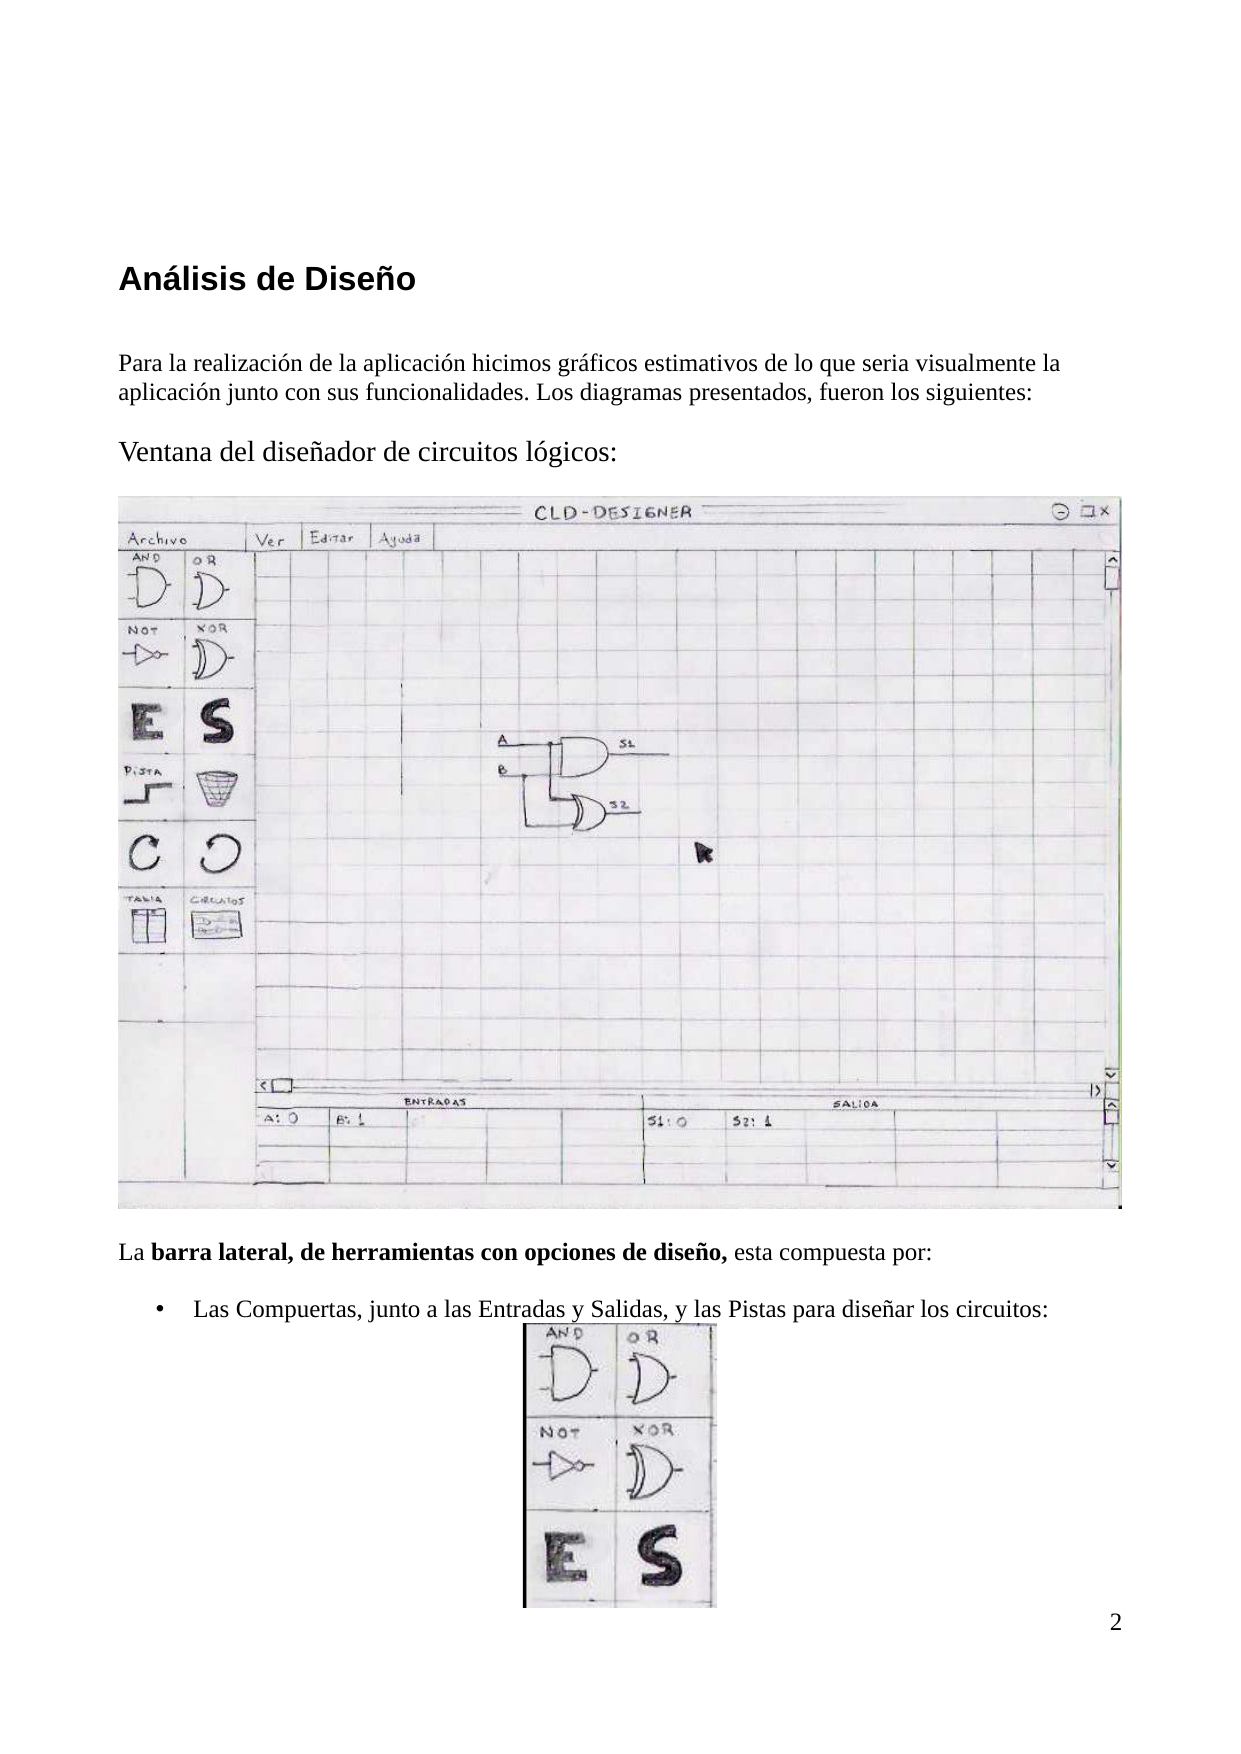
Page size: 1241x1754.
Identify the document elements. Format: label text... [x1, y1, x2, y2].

text Para la realización de la aplicación hicimos gráficos estimativos de lo que seria visualmente la aplicación junto con sus funcionalidades. Los diagramas presentados, fueron los siguientes: [118, 348, 1122, 406]
text Ventana del diseñador de circuitos lógicos: [118, 434, 1122, 468]
text La barra lateral, de herramientas con opciones de diseño, esta compuesta por: [118, 1237, 1122, 1266]
picture [522, 1323, 718, 1608]
subtitle Análisis de Diseño [118, 258, 1122, 297]
picture [118, 496, 1122, 1209]
list Las Compuertas, junto a las Entradas y Salidas, y las Pistas para diseñar los circuitos: [156, 1294, 1122, 1323]
